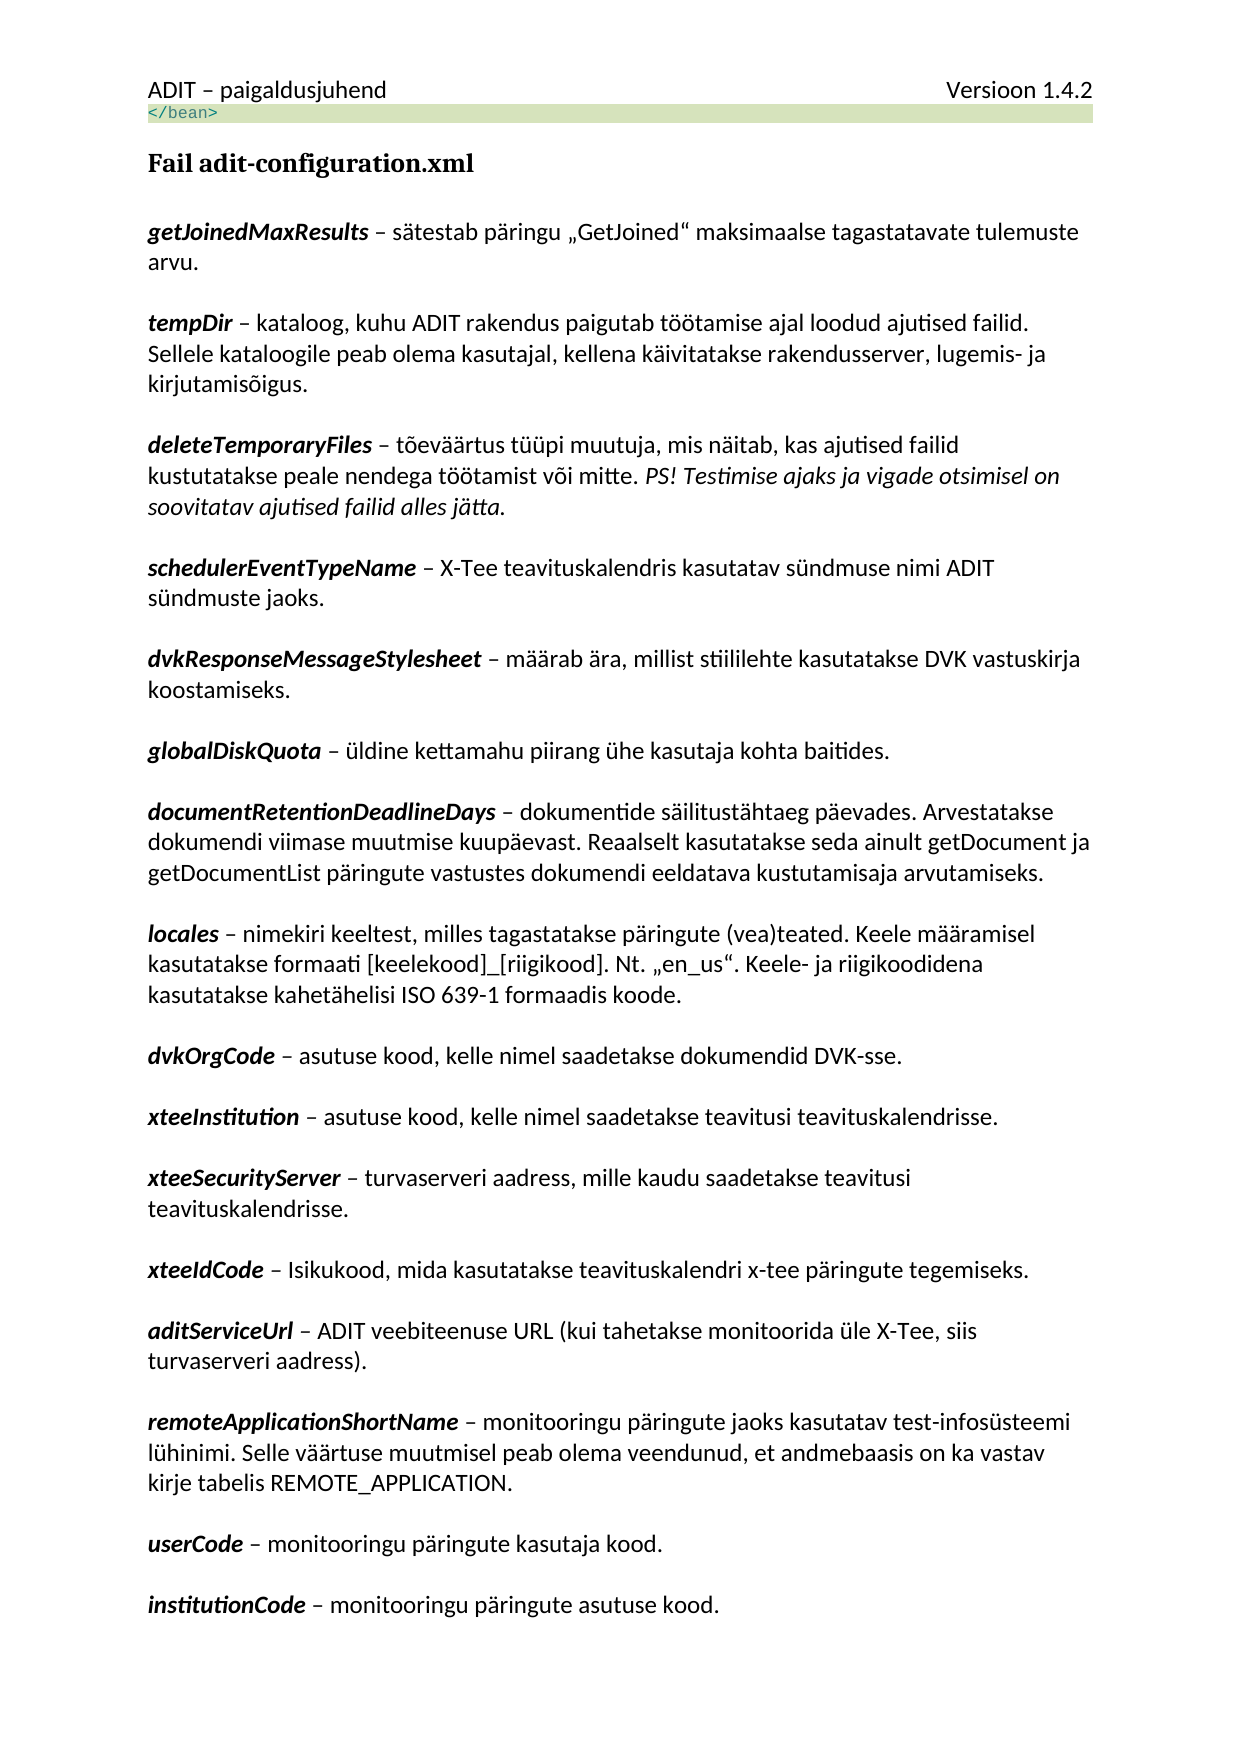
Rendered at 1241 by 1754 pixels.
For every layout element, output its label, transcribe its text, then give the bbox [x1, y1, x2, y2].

text schedulerEventTypeName – X-Tee teavituskalendris kasutatav sündmuse nimi ADIT sündmuste jaoks. [148, 552, 1093, 613]
subtitle Fail adit-configuration.xml [148, 148, 1093, 179]
text xteeIdCode – Isikukood, mida kasutatakse teavituskalendri x-tee päringute tegemiseks. [148, 1254, 1093, 1284]
text documentRetentionDeadlineDays – dokumentide säilitustähtaeg päevades. Arvestatakse dokumendi viimase muutmise kuupäevast. Reaalselt kasutatakse seda ainult getDocument ja getDocumentList päringute vastustes dokumendi eeldatava kustutamisaja arvutamiseks. [148, 796, 1093, 887]
text aditServiceUrl – ADIT veebiteenuse URL (kui tahetakse monitoorida üle X-Tee, siis turvaserveri aadress). [148, 1315, 1093, 1406]
text xteeSecurityServer – turvaserveri aadress, mille kaudu saadetakse teavitusi teavituskalendrisse. [148, 1162, 1093, 1223]
text dvkOrgCode – asutuse kood, kelle nimel saadetakse dokumendid DVK-sse. [148, 1040, 1093, 1071]
text xteeInstitution – asutuse kood, kelle nimel saadetakse teavitusi teavituskalendrisse. [148, 1101, 1093, 1132]
text globalDiskQuota – üldine kettamahu piirang ühe kasutaja kohta baitides. [148, 735, 1093, 765]
text </bean> [148, 104, 1093, 123]
text dvkResponseMessageStylesheet – määrab ära, millist stiililehte kasutatakse DVK vastuskirja koostamiseks. [148, 643, 1093, 704]
text tempDir – kataloog, kuhu ADIT rakendus paigutab töötamise ajal loodud ajutised failid. Sellele kataloogile peab olema kasutajal, kellena käivitatakse rakendusserver, lugemis- ja kirjutamisõigus. [148, 308, 1093, 399]
text locales – nimekiri keeltest, milles tagastatakse päringute (vea)teated. Keele määramisel kasutatakse formaati [keelekood]_[riigikood]. Nt. „en_us“. Keele- ja riigikoodidena kasutatakse kahetähelisi ISO 639-1 formaadis koode. [148, 918, 1093, 1009]
text institutionCode – monitooringu päringute asutuse kood. [148, 1589, 1093, 1620]
text userCode – monitooringu päringute kasutaja kood. [148, 1528, 1093, 1559]
text remoteApplicationShortName – monitooringu päringute jaoks kasutatav test-infosüsteemi lühinimi. Selle väärtuse muutmisel peab olema veendunud, et andmebaasis on ka vastav kirje tabelis REMOTE_APPLICATION. [148, 1406, 1093, 1498]
text getJoinedMaxResults – sätestab päringu „GetJoined“ maksimaalse tagastatavate tulemuste arvu. [148, 216, 1093, 277]
text deleteTemporaryFiles – tõeväärtus tüüpi muutuja, mis näitab, kas ajutised failid kustutatakse peale nendega töötamist või mitte. PS! Testimise ajaks ja vigade otsimisel on soovitatav ajutised failid alles jätta. [148, 430, 1093, 521]
